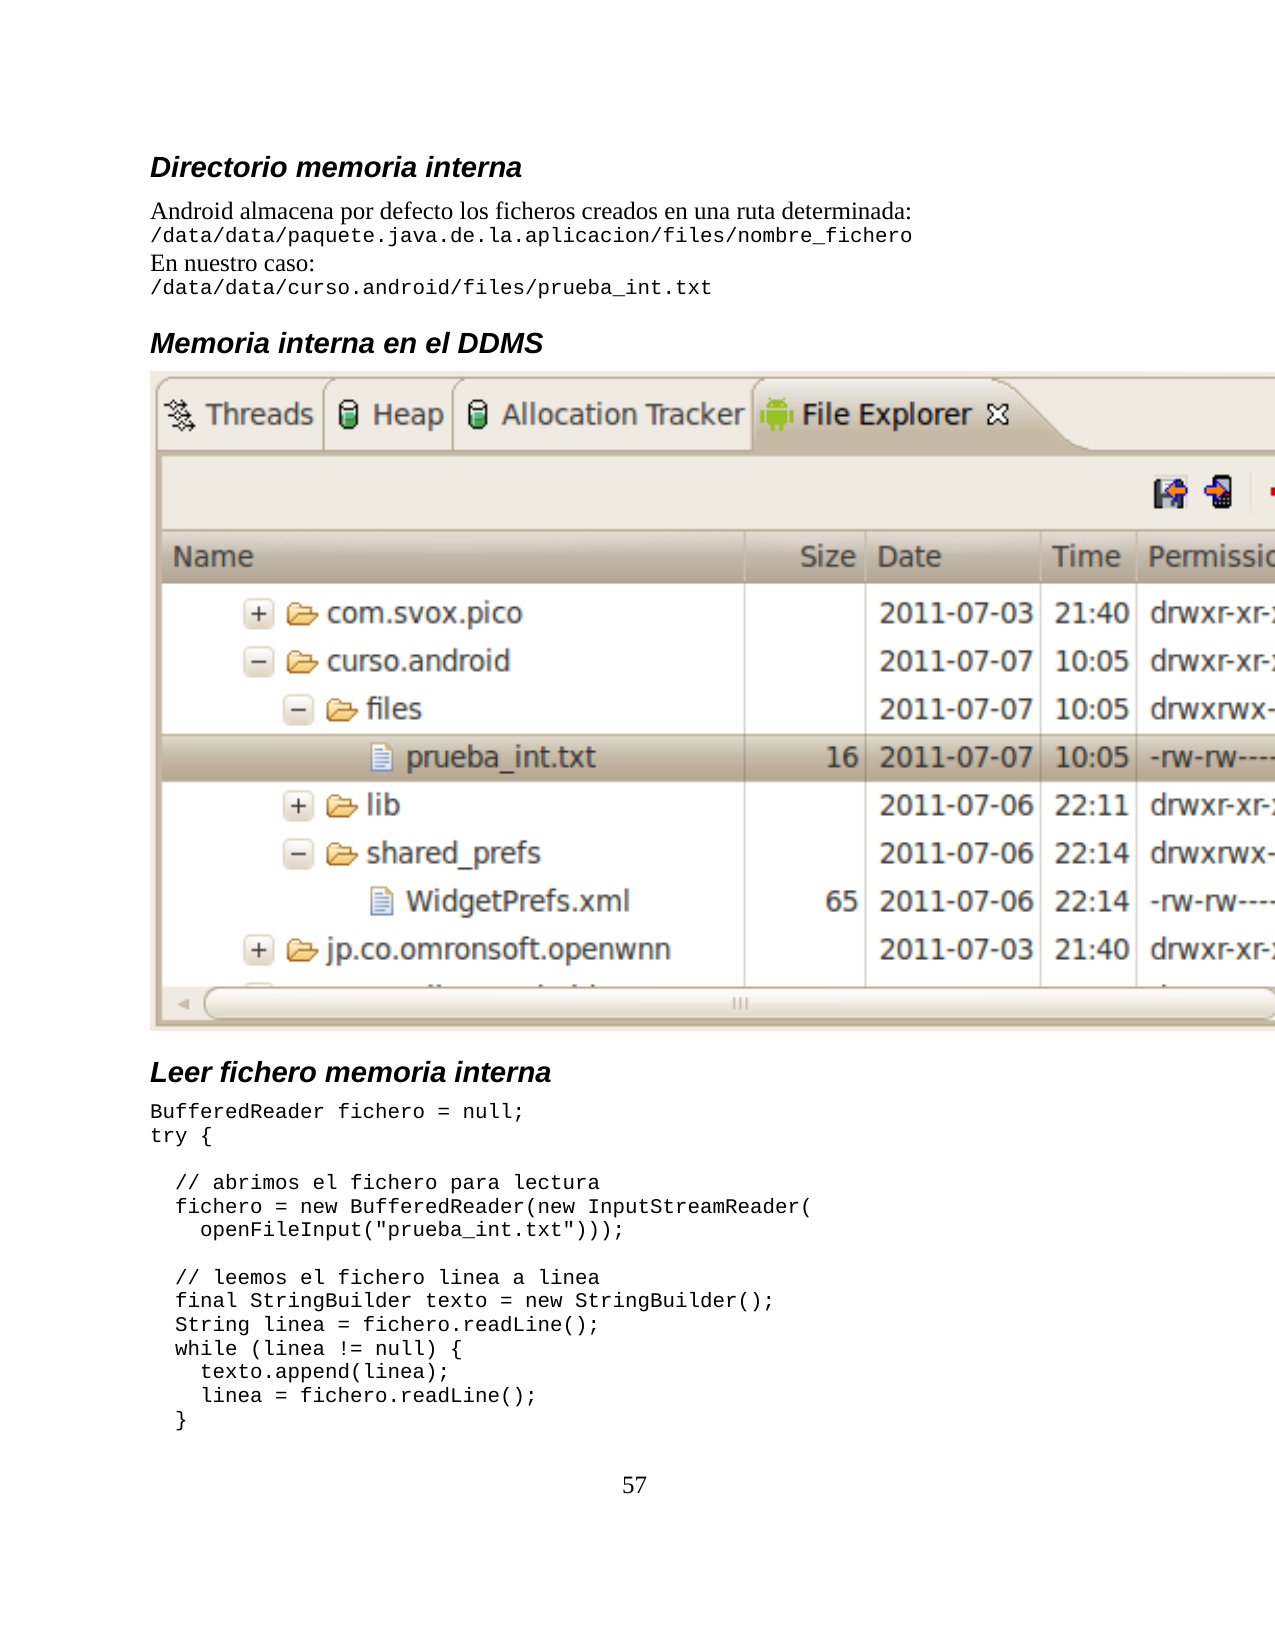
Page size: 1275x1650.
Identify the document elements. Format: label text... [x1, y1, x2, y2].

picture [150, 371, 1275, 1031]
text BufferedReader fichero = null; [150, 1101, 1125, 1125]
text texto.append(linea); [150, 1361, 1125, 1385]
subtitle Leer fichero memoria interna [150, 1055, 1125, 1089]
text En nuestro caso: [150, 248, 1125, 277]
text } [150, 1409, 1125, 1432]
text linea = fichero.readLine(); [150, 1385, 1125, 1409]
text // abrimos el fichero para lectura [150, 1172, 1125, 1196]
text Android almacena por defecto los ficheros creados en una ruta determinada: [150, 196, 1125, 225]
text openFileInput("prueba_int.txt"))); [150, 1219, 1125, 1243]
text /data/data/curso.android/files/prueba_int.txt [150, 277, 1125, 301]
subtitle Directorio memoria interna [150, 150, 1125, 183]
subtitle Memoria interna en el DDMS [150, 326, 1125, 359]
text final StringBuilder texto = new StringBuilder(); [150, 1290, 1125, 1314]
text try { [150, 1125, 1125, 1148]
text String linea = fichero.readLine(); [150, 1314, 1125, 1338]
text fichero = new BufferedReader(new InputStreamReader( [150, 1196, 1125, 1219]
text while (linea != null) { [150, 1338, 1125, 1361]
text // leemos el fichero linea a linea [150, 1267, 1125, 1290]
text /data/data/paquete.java.de.la.aplicacion/files/nombre_fichero [150, 225, 1125, 248]
